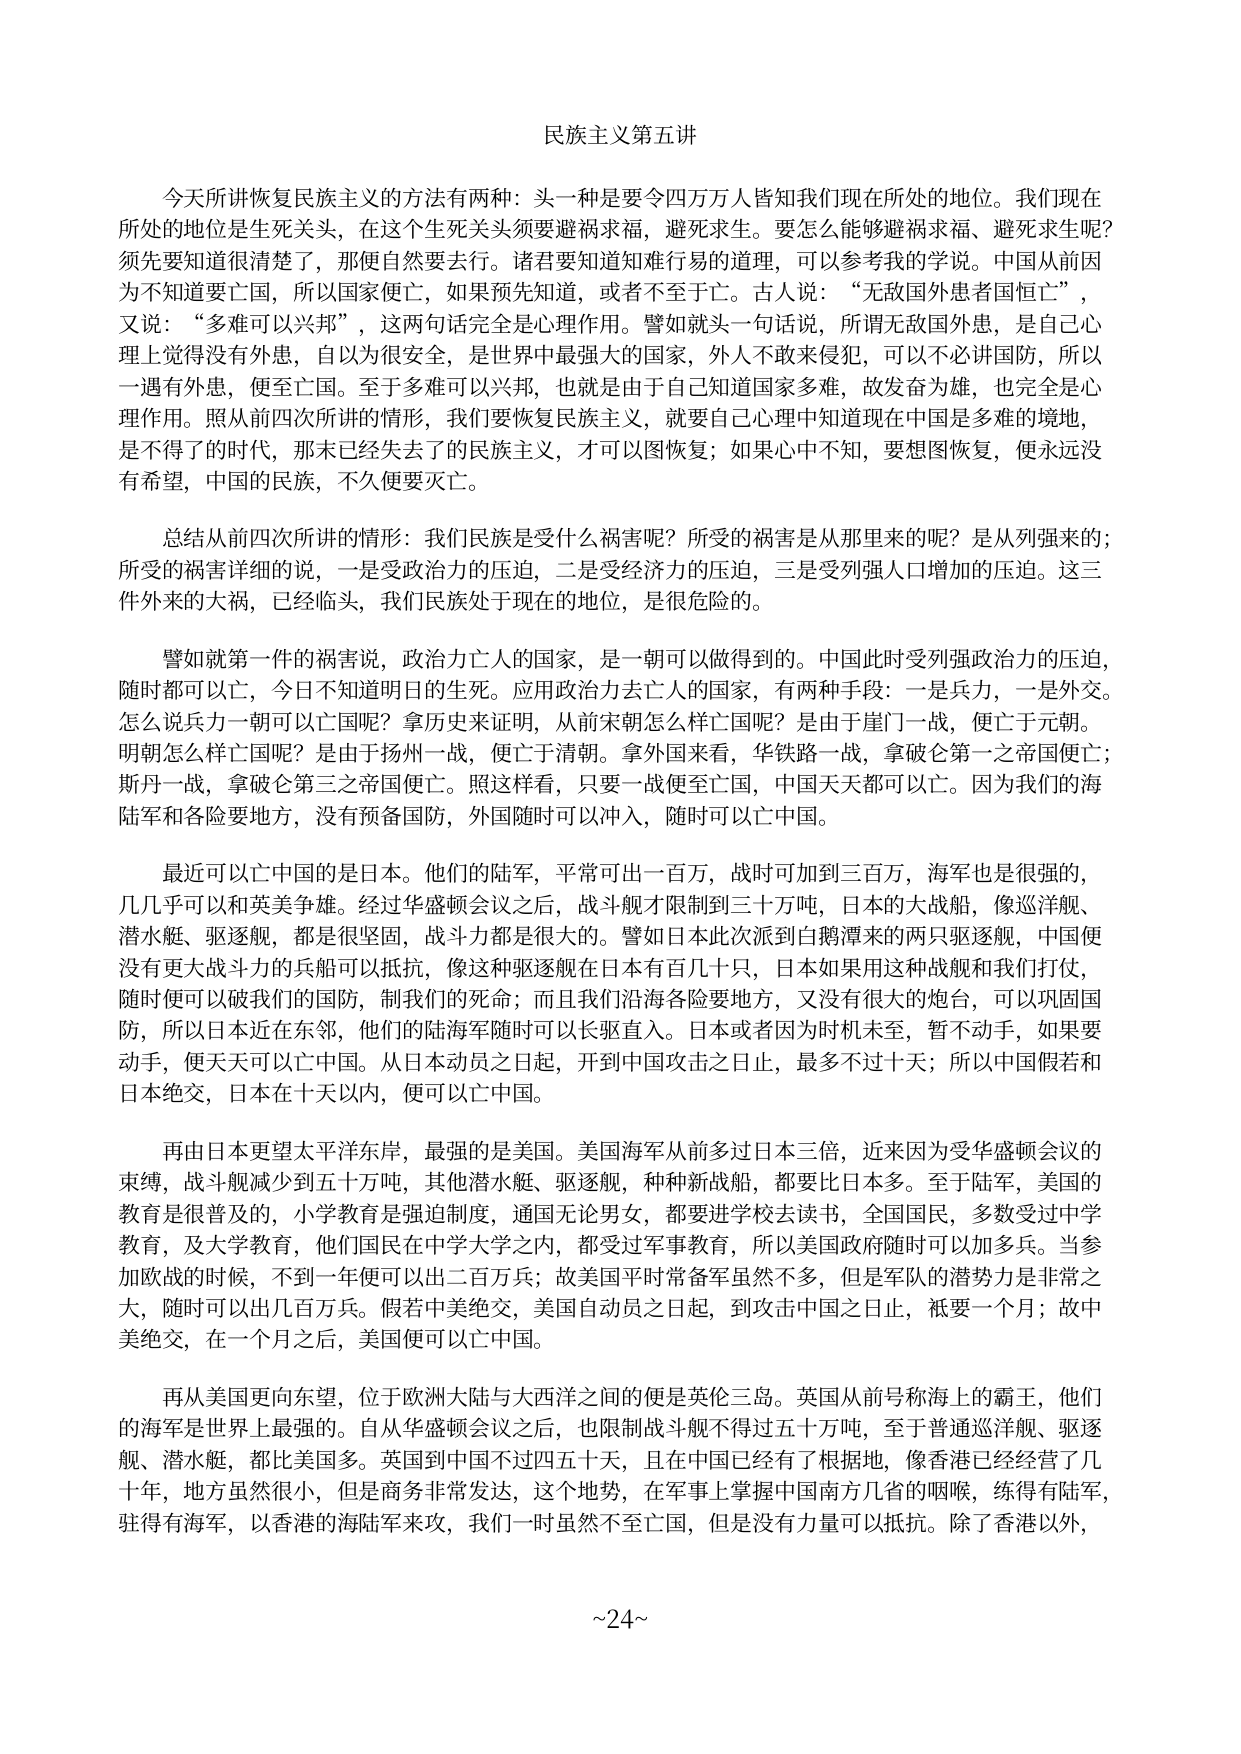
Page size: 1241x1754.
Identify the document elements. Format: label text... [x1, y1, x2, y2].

text 譬如就第一件的祸害说，政治力亡人的国家，是一朝可以做得到的。中国此时受列强政治力的压迫，随时都可以亡，今日不知道明日的生死。应用政治力去亡人的国家，有两种手段：一是兵力，一是外交。怎么说兵力一朝可以亡国呢？拿历史来证明，从前宋朝怎么样亡国呢？是由于崖门一战，便亡于元朝。明朝怎么样亡国呢？是由于扬州一战，便亡于清朝。拿外国来看，华铁路一战，拿破仑第一之帝国便亡；斯丹一战，拿破仑第三之帝国便亡。照这样看，只要一战便至亡国，中国天天都可以亡。因为我们的海陆军和各险要地方，没有预备国防，外国随时可以冲入，随时可以亡中国。 [118, 642, 1122, 831]
text 再由日本更望太平洋东岸，最强的是美国。美国海军从前多过日本三倍，近来因为受华盛顿会议的束缚，战斗舰减少到五十万吨，其他潜水艇、驱逐舰，种种新战船，都要比日本多。至于陆军，美国的教育是很普及的，小学教育是强迫制度，通国无论男女，都要进学校去读书，全国国民，多数受过中学教育，及大学教育，他们国民在中学大学之内，都受过军事教育，所以美国政府随时可以加多兵。当参加欧战的时候，不到一年便可以出二百万兵；故美国平时常备军虽然不多，但是军队的潜势力是非常之大，随时可以出几百万兵。假若中美绝交，美国自动员之日起，到攻击中国之日止，袛要一个月；故中美绝交，在一个月之后，美国便可以亡中国。 [118, 1134, 1122, 1354]
text 最近可以亡中国的是日本。他们的陆军，平常可出一百万，战时可加到三百万，海军也是很强的，几几乎可以和英美争雄。经过华盛顿会议之后，战斗舰才限制到三十万吨，日本的大战船，像巡洋舰、潜水艇、驱逐舰，都是很坚固，战斗力都是很大的。譬如日本此次派到白鹅潭来的两只驱逐舰，中国便没有更大战斗力的兵船可以抵抗，像这种驱逐舰在日本有百几十只，日本如果用这种战舰和我们打仗，随时便可以破我们的国防，制我们的死命；而且我们沿海各险要地方，又没有很大的炮台，可以巩固国防，所以日本近在东邻，他们的陆海军随时可以长驱直入。日本或者因为时机未至，暂不动手，如果要动手，便天天可以亡中国。从日本动员之日起，开到中国攻击之日止，最多不过十天；所以中国假若和日本绝交，日本在十天以内，便可以亡中国。 [118, 856, 1122, 1108]
text 总结从前四次所讲的情形：我们民族是受什么祸害呢？所受的祸害是从那里来的呢？是从列强来的；所受的祸害详细的说，一是受政治力的压迫，二是受经济力的压迫，三是受列强人口增加的压迫。这三件外来的大祸，已经临头，我们民族处于现在的地位，是很危险的。 [118, 522, 1122, 616]
text 今天所讲恢复民族主义的方法有两种：头一种是要令四万万人皆知我们现在所处的地位。我们现在所处的地位是生死关头，在这个生死关头须要避祸求福，避死求生。要怎么能够避祸求福、避死求生呢？须先要知道很清楚了，那便自然要去行。诸君要知道知难行易的道理，可以参考我的学说。中国从前因为不知道要亡国，所以国家便亡，如果预先知道，或者不至于亡。古人说：“无敌国外患者国恒亡”，又说：“多难可以兴邦”，这两句话完全是心理作用。譬如就头一句话说，所谓无敌国外患，是自己心理上觉得没有外患，自以为很安全，是世界中最强大的国家，外人不敢来侵犯，可以不必讲国防，所以一遇有外患，便至亡国。至于多难可以兴邦，也就是由于自己知道国家多难，故发奋为雄，也完全是心理作用。照从前四次所讲的情形，我们要恢复民族主义，就要自己心理中知道现在中国是多难的境地，是不得了的时代，那末已经失去了的民族主义，才可以图恢复；如果心中不知，要想图恢复，便永远没有希望，中国的民族，不久便要灭亡。 [118, 181, 1122, 496]
text 再从美国更向东望，位于欧洲大陆与大西洋之间的便是英伦三岛。英国从前号称海上的霸王，他们的海军是世界上最强的。自从华盛顿会议之后，也限制战斗舰不得过五十万吨，至于普通巡洋舰、驱逐舰、潜水艇，都比美国多。英国到中国不过四五十天，且在中国已经有了根据地，像香港已经经营了几十年，地方虽然很小，但是商务非常发达，这个地势，在军事上掌握中国南方几省的咽喉，练得有陆军，驻得有海军，以香港的海陆军来攻，我们一时虽然不至亡国，但是没有力量可以抵抗。除了香港以外， [118, 1380, 1122, 1537]
